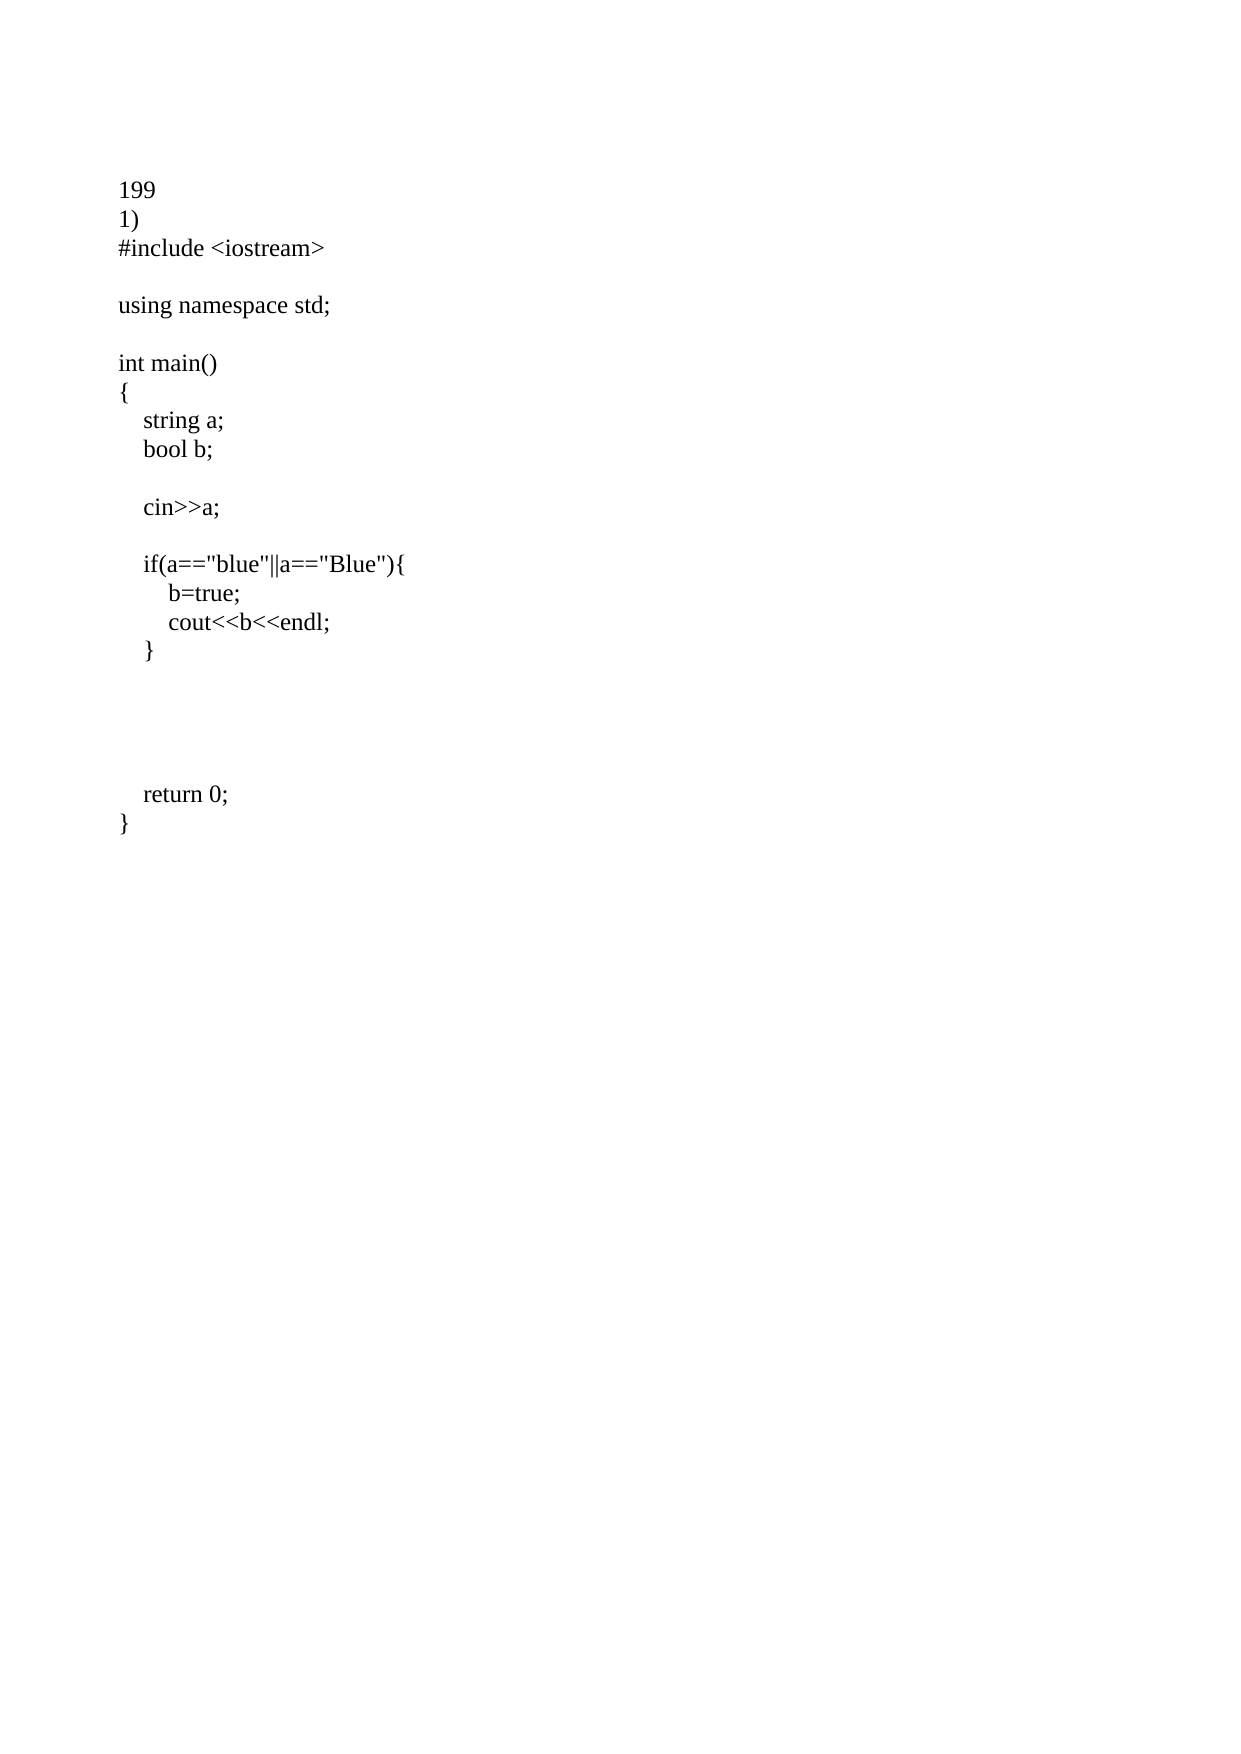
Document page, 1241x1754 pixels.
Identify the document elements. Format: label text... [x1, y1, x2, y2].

text bool b; [118, 434, 1122, 463]
text { [118, 377, 1122, 406]
text } [118, 808, 1122, 837]
text return 0; [118, 779, 1122, 808]
text string a; [118, 406, 1122, 434]
text using namespace std; [118, 291, 1122, 319]
text #include <iostream> [118, 233, 1122, 262]
text 1) [118, 204, 1122, 233]
text cout<<b<<endl; [118, 607, 1122, 636]
text 199 [118, 176, 1122, 204]
text if(a=="blue"||a=="Blue"){ [118, 549, 1122, 578]
text cin>>a; [118, 492, 1122, 521]
text b=true; [118, 578, 1122, 607]
text } [118, 636, 1122, 664]
text int main() [118, 348, 1122, 377]
